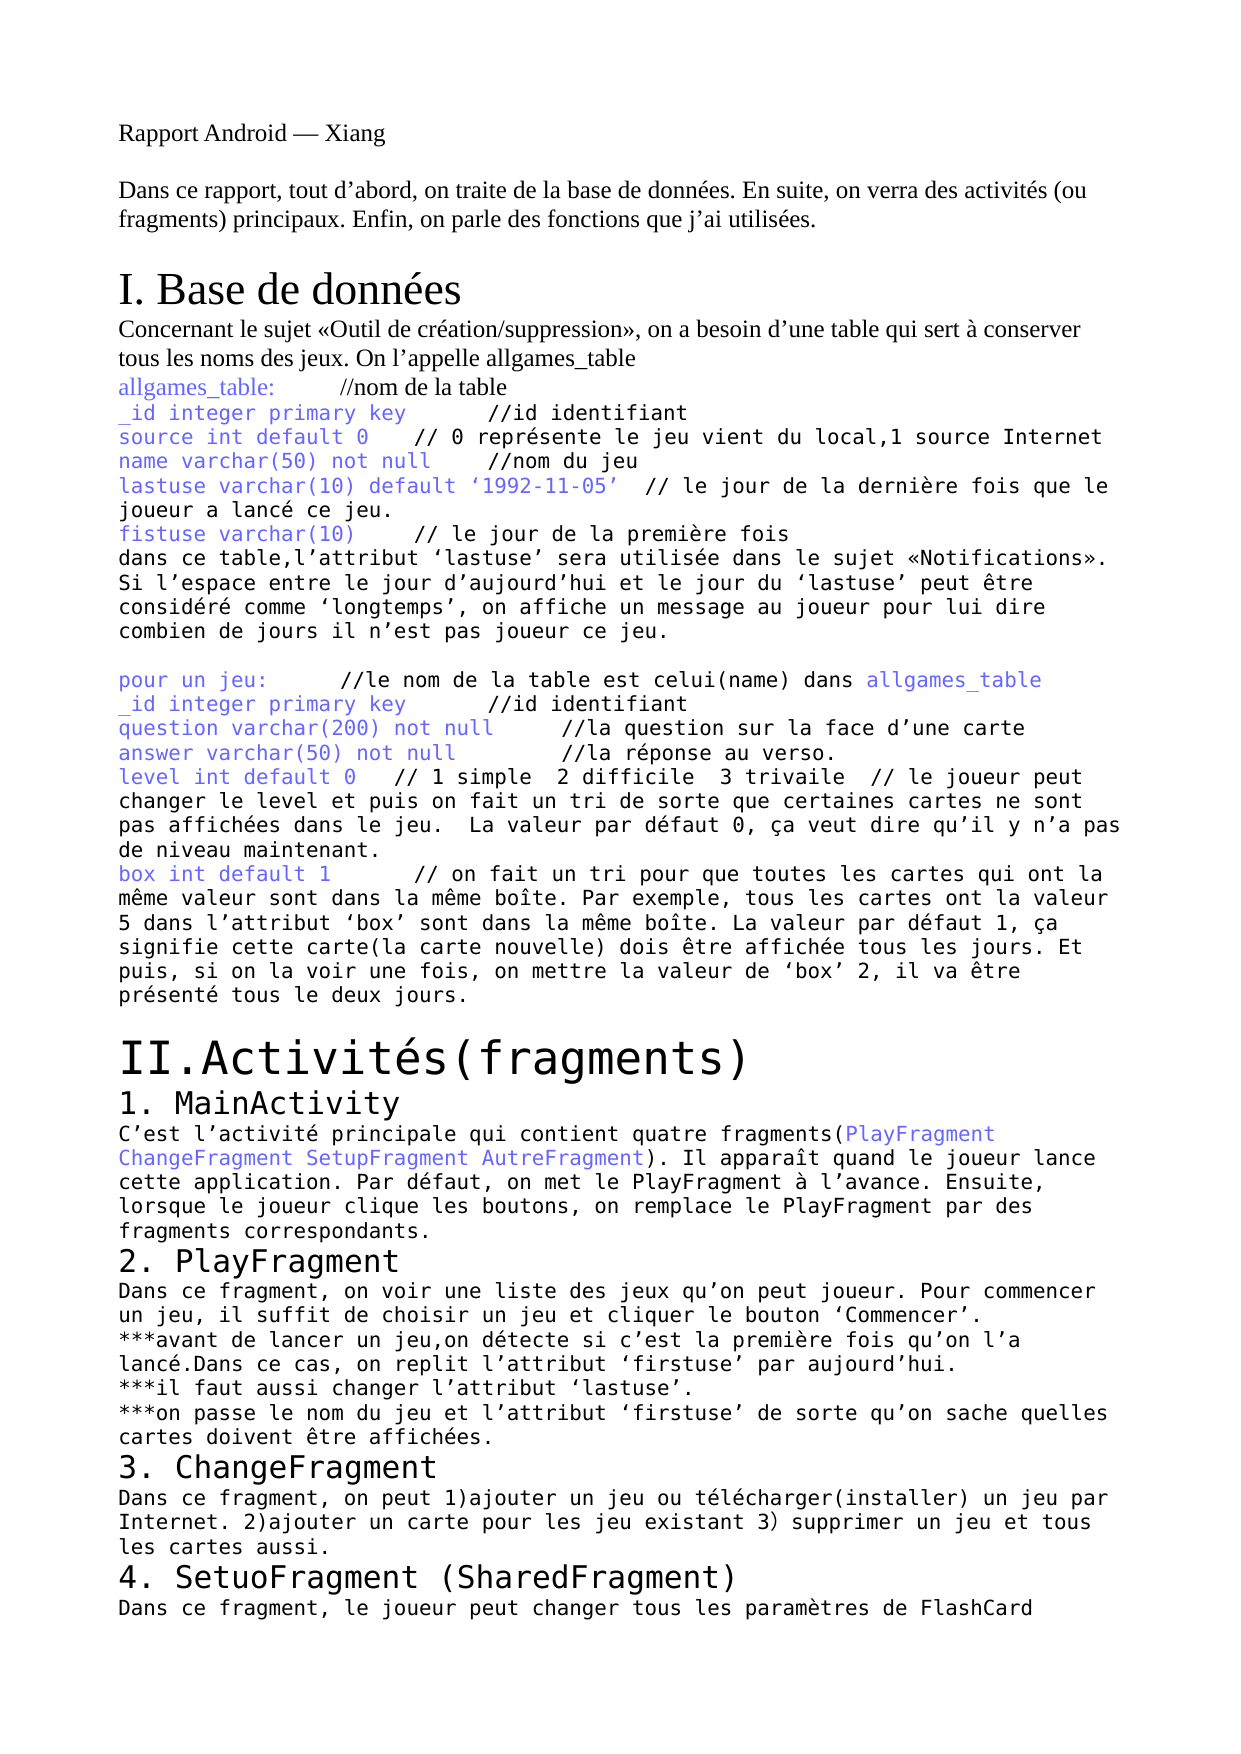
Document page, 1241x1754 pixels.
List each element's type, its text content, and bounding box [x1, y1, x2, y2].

text Dans ce fragment, on voir une liste des jeux qu’on peut joueur. Pour commencer un jeu, il suffit de choisir un jeu et cliquer le bouton ‘Commencer’. [118, 1279, 1122, 1328]
text ***on passe le nom du jeu et l’attribut ‘firstuse’ de sorte qu’on sache quelles cartes doivent être affichées. [118, 1401, 1122, 1449]
text pour un jeu: //le nom de la table est celui(name) dans allgames_table [118, 668, 1122, 692]
text source int default 0 // 0 représente le jeu vient du local,1 source Internet [118, 425, 1122, 449]
text ***avant de lancer un jeu,on détecte si c’est la première fois qu’on l’a lancé.Dans ce cas, on replit l’attribut ‘firstuse’ par aujourd’hui. [118, 1328, 1122, 1376]
text C’est l’activité principale qui contient quatre fragments(PlayFragment ChangeFragment SetupFragment AutreFragment). Il apparaît quand le joueur lance cette application. Par défaut, on met le PlayFragment à l’avance. Ensuite, lorsque le joueur clique les boutons, on remplace le PlayFragment par des fragments correspondants. [118, 1122, 1122, 1243]
text level int default 0 // 1 simple 2 difficile 3 trivaile // le joueur peut changer le level et puis on fait un tri de sorte que certaines cartes ne sont pas affichées dans le jeu. La valeur par défaut 0, ça veut dire qu’il y n’a pas de niveau maintenant. [118, 765, 1122, 862]
text box int default 1 // on fait un tri pour que toutes les cartes qui ont la même valeur sont dans la même boîte. Par exemple, tous les cartes ont la valeur 5 dans l’attribut ‘box’ sont dans la même boîte. La valeur par défaut 1, ça signifie cette carte(la carte nouvelle) dois être affichée tous les jours. Et puis, si on la voir une fois, on mettre la valeur de ‘box’ 2, il va être présenté tous le deux jours. [118, 862, 1122, 1008]
text 2. PlayFragment [118, 1243, 1122, 1279]
text 1. MainActivity [118, 1085, 1122, 1122]
text answer varchar(50) not null //la réponse au verso. [118, 741, 1122, 765]
text _id integer primary key //id identifiant [118, 692, 1122, 716]
text ***il faut aussi changer l’attribut ‘lastuse’. [118, 1376, 1122, 1401]
text lastuse varchar(10) default ‘1992-11-05’ // le jour de la dernière fois que le joueur a lancé ce jeu. [118, 474, 1122, 522]
text name varchar(50) not null //nom du jeu [118, 449, 1122, 474]
text Dans ce rapport, tout d’abord, on traite de la base de données. En suite, on verra des activités (ou fragments) principaux. Enfin, on parle des fonctions que j’ai utilisées. [118, 176, 1122, 233]
text 4. SetuoFragment (SharedFragment) [118, 1560, 1122, 1596]
text II.Activités(fragments) [118, 1032, 1122, 1085]
text allgames_table: //nom de la table [118, 372, 1122, 401]
text 3. ChangeFragment [118, 1449, 1122, 1486]
text _id integer primary key //id identifiant [118, 401, 1122, 425]
text Concernant le sujet «Outil de création/suppression», on a besoin d’une table qui sert à conserver tous les noms des jeux. On l’appelle allgames_table [118, 314, 1122, 372]
text fistuse varchar(10) // le jour de la première fois [118, 522, 1122, 546]
text Dans ce fragment, on peut 1)ajouter un jeu ou télécharger(installer) un jeu par Internet. 2)ajouter un carte pour les jeu existant 3）supprimer un jeu et tous les cartes aussi. [118, 1486, 1122, 1560]
text question varchar(200) not null //la question sur la face d’une carte [118, 716, 1122, 741]
text dans ce table,l’attribut ‘lastuse’ sera utilisée dans le sujet «Notifications». Si l’espace entre le jour d’aujourd’hui et le jour du ‘lastuse’ peut être considéré comme ‘longtemps’, on affiche un message au joueur pour lui dire combien de jours il n’est pas joueur ce jeu. [118, 546, 1122, 643]
text I. Base de données [118, 262, 1122, 314]
text Rapport Android — Xiang [118, 118, 1122, 147]
text Dans ce fragment, le joueur peut changer tous les paramètres de FlashCard [118, 1596, 1122, 1620]
